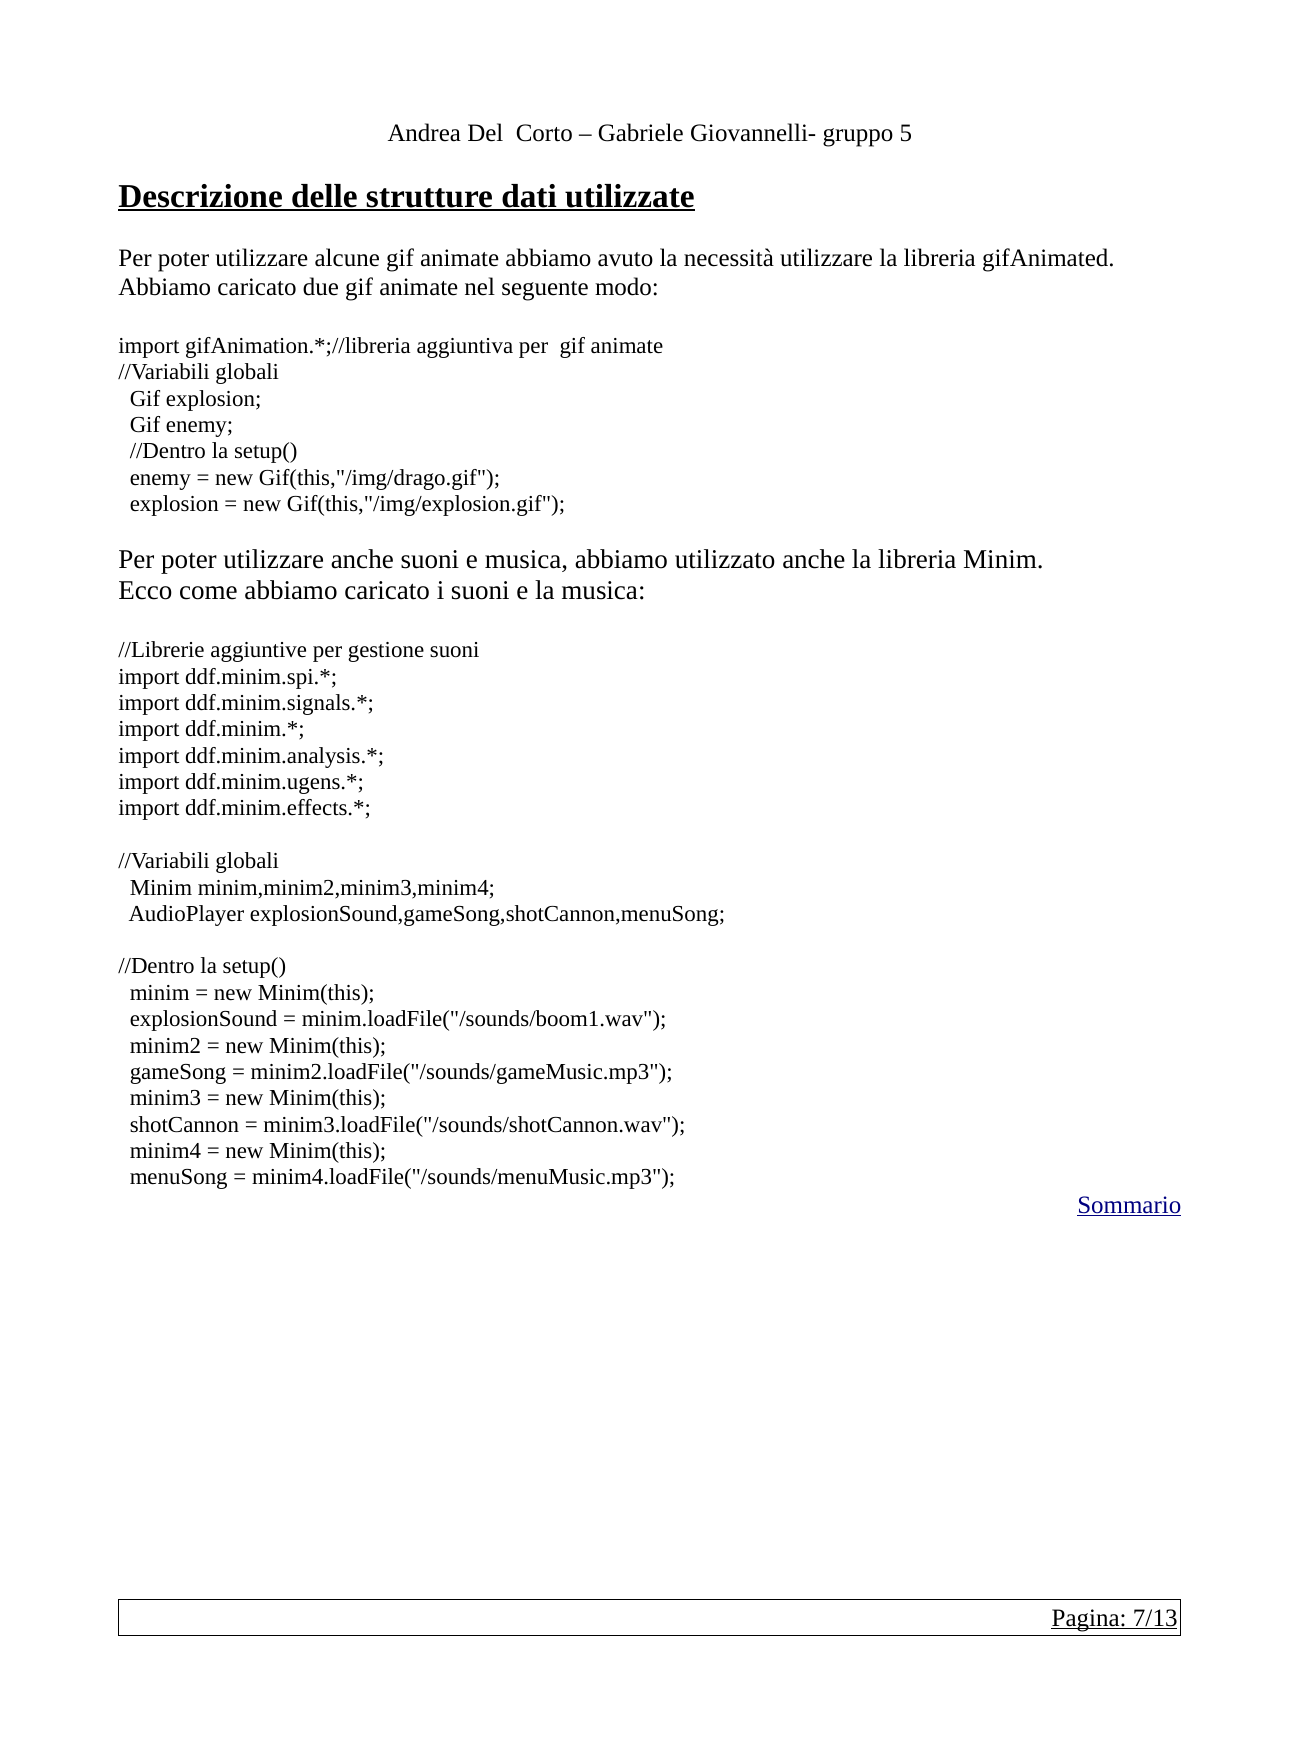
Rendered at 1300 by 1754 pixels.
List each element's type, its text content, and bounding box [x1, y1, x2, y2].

text Ecco come abbiamo caricato i suoni e la musica: [118, 574, 1181, 605]
text //Variabili globali [118, 358, 1181, 385]
text //Dentro la setup() [118, 437, 1181, 464]
text import gifAnimation.*;//libreria aggiuntiva per gif animate [118, 332, 1181, 358]
text enemy = new Gif(this,"/img/drago.gif"); [118, 464, 1181, 490]
text Gif enemy; [118, 411, 1181, 437]
text minim4 = new Minim(this); [118, 1137, 1181, 1163]
text Minim minim,minim2,minim3,minim4; [118, 873, 1181, 900]
text Per poter utilizzare alcune gif animate abbiamo avuto la necessità utilizzare la libreria gifAnimated. [118, 243, 1181, 272]
subtitle Descrizione delle strutture dati utilizzate [118, 176, 1181, 215]
text import ddf.minim.ugens.*; [118, 768, 1181, 794]
text gameSong = minim2.loadFile("/sounds/gameMusic.mp3"); [118, 1058, 1181, 1084]
text AudioPlayer explosionSound,gameSong,shotCannon,menuSong; [118, 900, 1181, 926]
text minim = new Minim(this); [118, 979, 1181, 1005]
text Per poter utilizzare anche suoni e musica, abbiamo utilizzato anche la libreria Minim. [118, 543, 1181, 574]
text import ddf.minim.spi.*; [118, 663, 1181, 689]
text //Variabili globali [118, 847, 1181, 873]
text import ddf.minim.effects.*; [118, 794, 1181, 821]
text minim2 = new Minim(this); [118, 1032, 1181, 1058]
text //Dentro la setup() [118, 953, 1181, 979]
text minim3 = new Minim(this); [118, 1084, 1181, 1111]
text explosion = new Gif(this,"/img/explosion.gif"); [118, 490, 1181, 517]
text Abbiamo caricato due gif animate nel seguente modo: [118, 272, 1181, 301]
text //Librerie aggiuntive per gestione suoni [118, 636, 1181, 663]
text import ddf.minim.analysis.*; [118, 742, 1181, 768]
text import ddf.minim.signals.*; [118, 689, 1181, 715]
text Gif explosion; [118, 385, 1181, 411]
text import ddf.minim.*; [118, 715, 1181, 742]
text shotCannon = minim3.loadFile("/sounds/shotCannon.wav"); [118, 1111, 1181, 1137]
text Sommario [118, 1190, 1181, 1218]
text menuSong = minim4.loadFile("/sounds/menuMusic.mp3"); [118, 1163, 1181, 1190]
text explosionSound = minim.loadFile("/sounds/boom1.wav"); [118, 1005, 1181, 1032]
